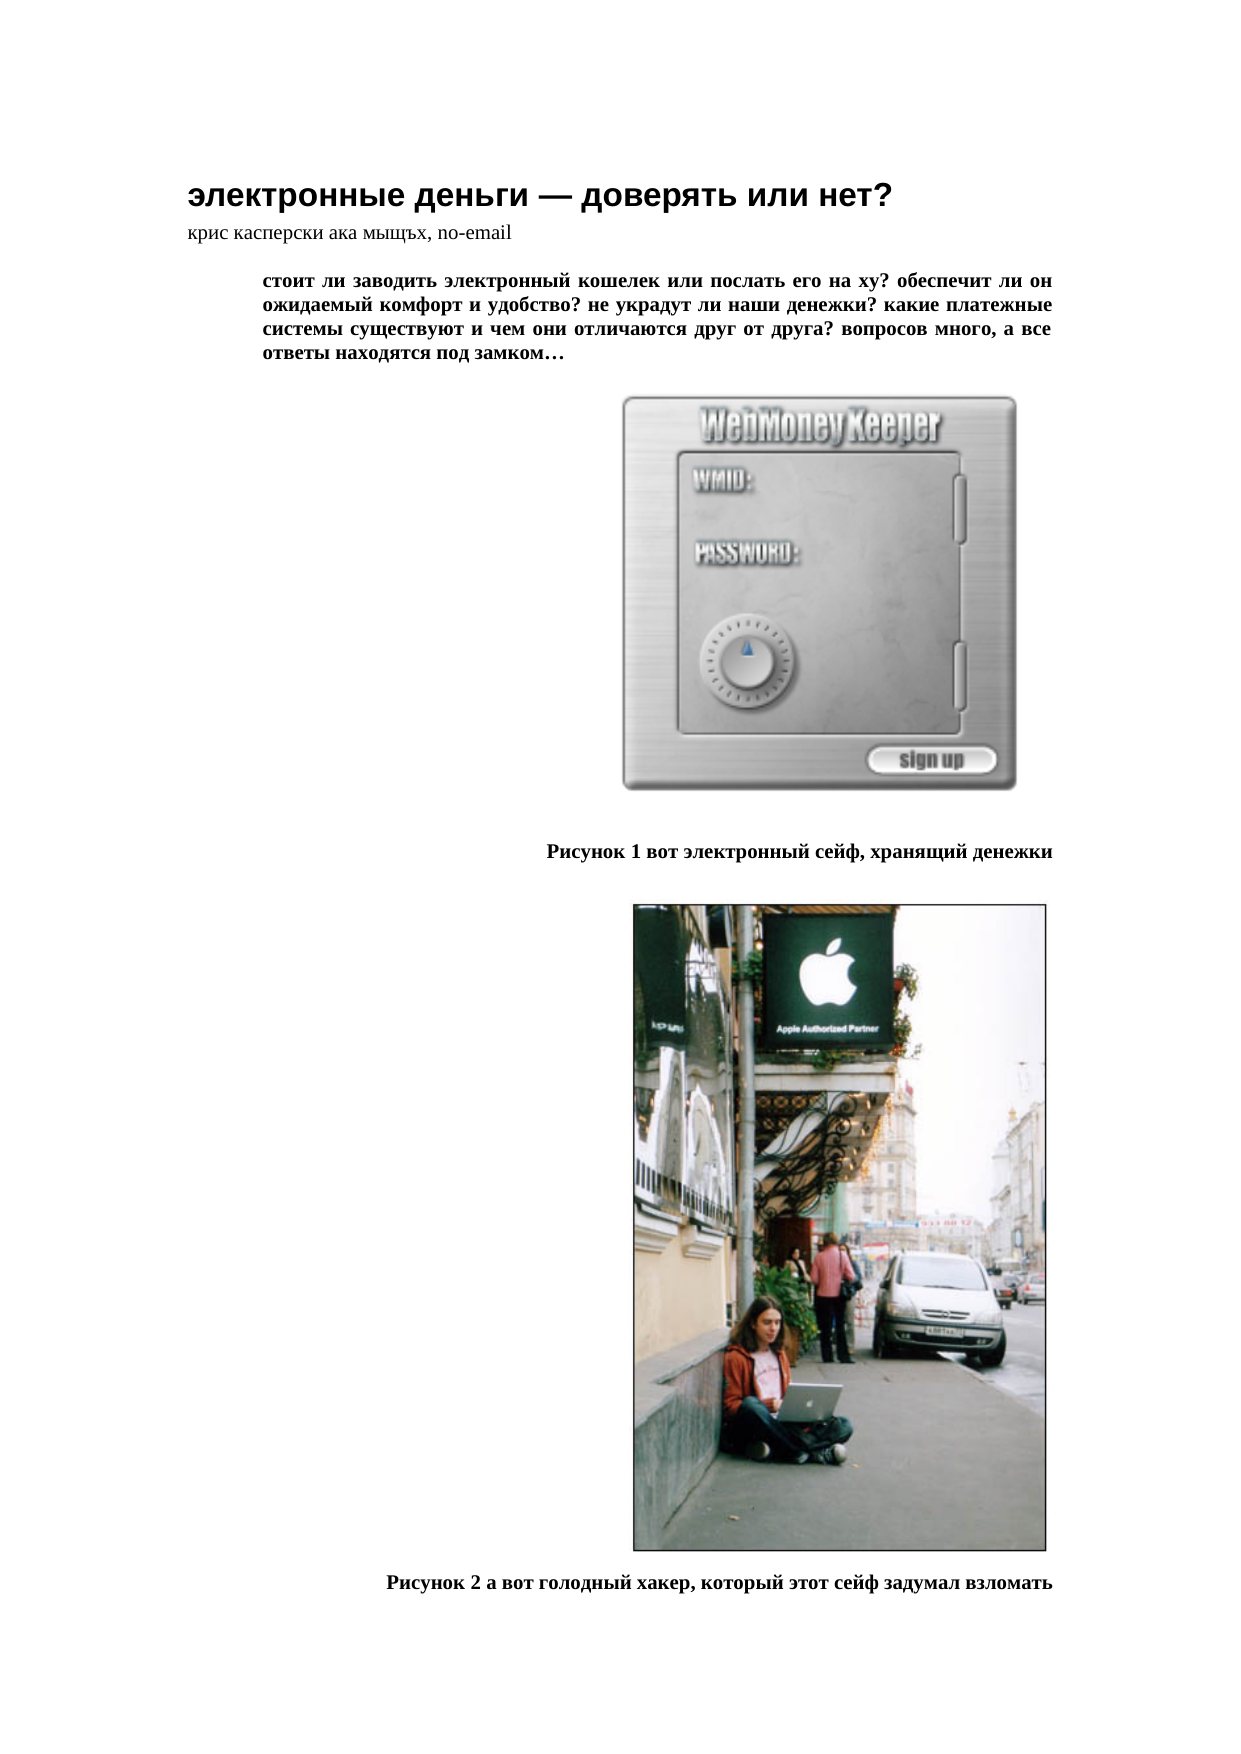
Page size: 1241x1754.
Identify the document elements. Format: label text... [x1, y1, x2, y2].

picture [628, 899, 1053, 1558]
text Рисунок 2 а вот голодный хакер, который этот сейф задумал взломать [187, 1570, 1053, 1594]
text крис касперски ака мыщъх, no-email [187, 220, 1053, 244]
subtitle электронные деньги — доверять или нет? [187, 175, 1053, 213]
text Рисунок 1 вот электронный сейф, хранящий денежки [187, 839, 1053, 863]
picture [590, 364, 1053, 827]
text стоит ли заводить электронный кошелек или послать его на ху? обеспечит ли он ожидаемый комфорт и удобство? не украдут ли наши денежки? какие платежные системы существуют и чем они отличаются друг от друга? вопросов много, а все ответы находятся под замком… [262, 268, 1053, 364]
